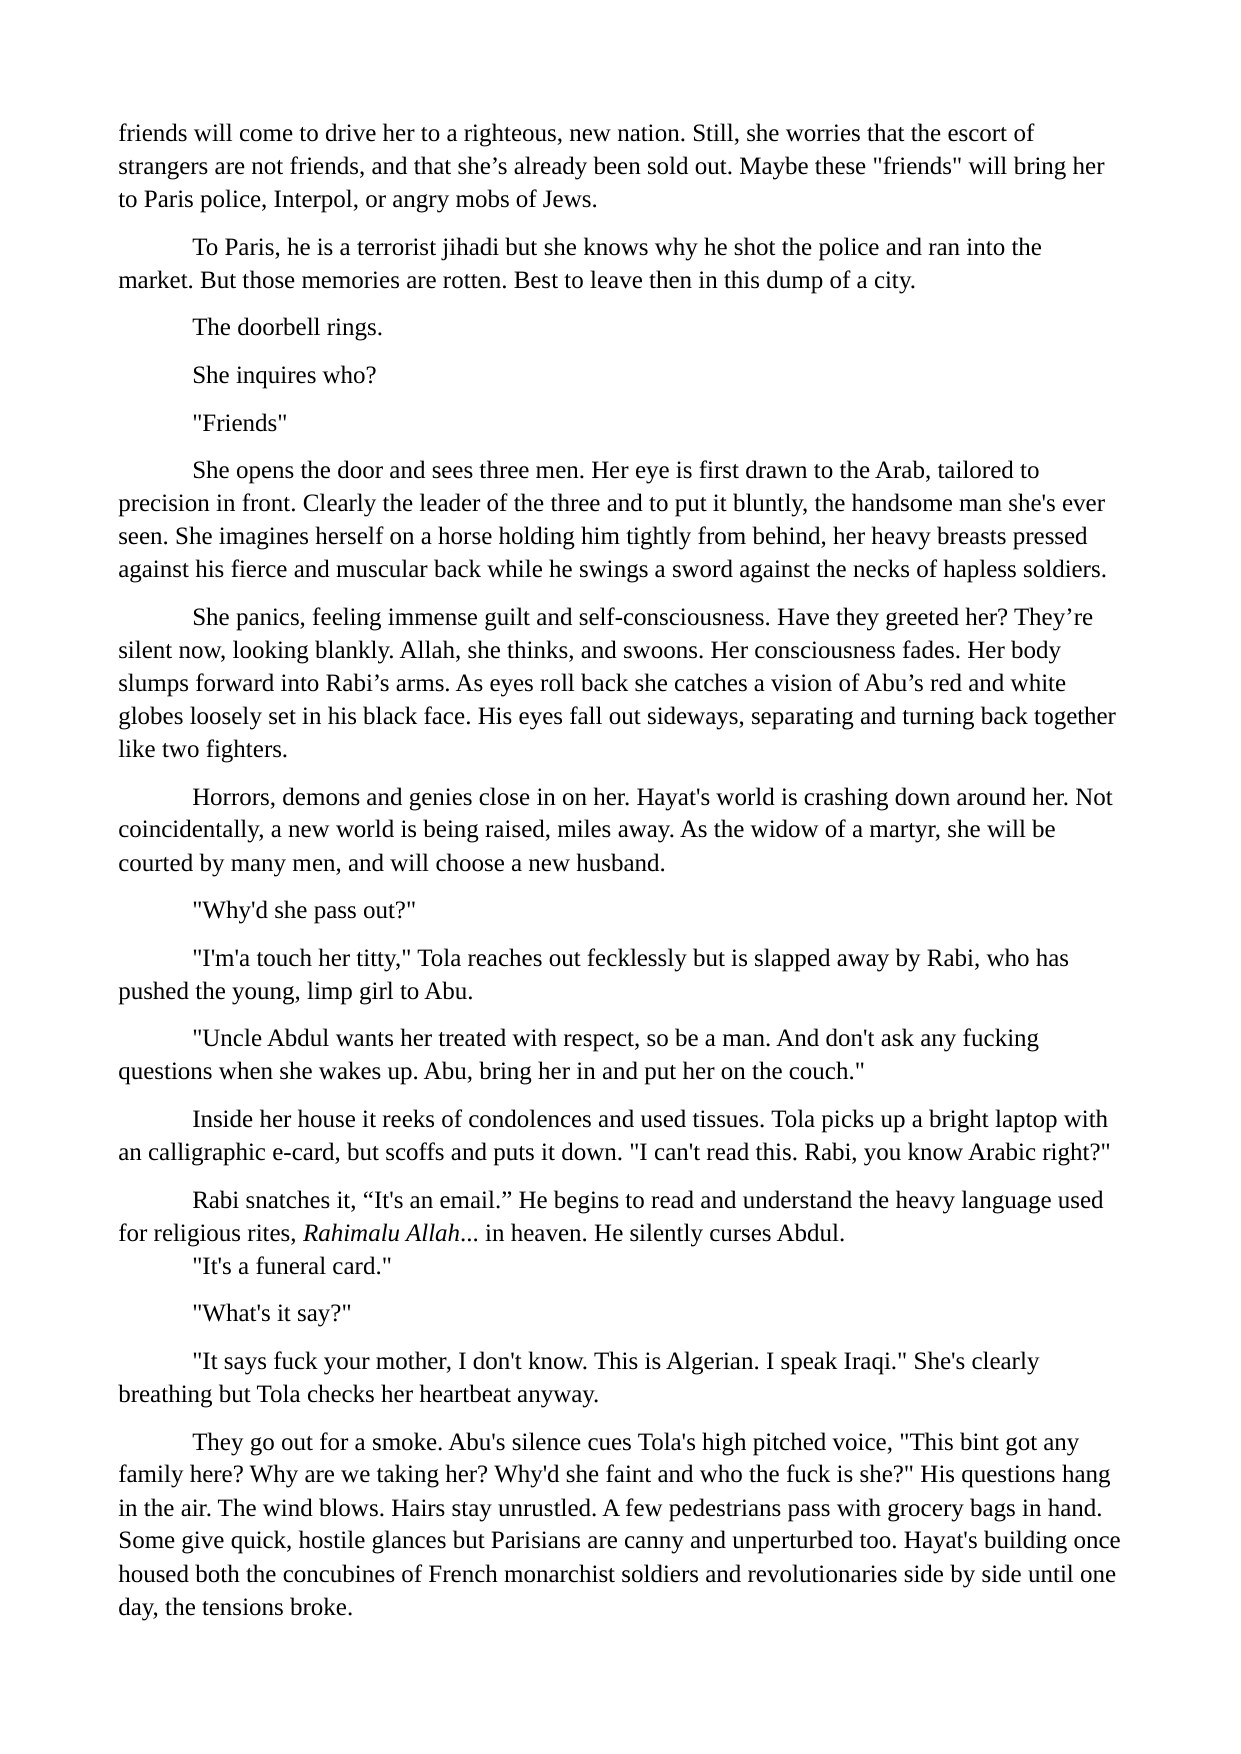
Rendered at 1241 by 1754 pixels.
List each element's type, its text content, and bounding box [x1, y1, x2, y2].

text "What's it say?" [118, 1298, 1122, 1327]
text She opens the door and sees three men. Her eye is first drawn to the Arab, tailored to precision in front. Clearly the leader of the three and to put it bluntly, the handsome man she's ever seen. She imagines herself on a horse holding him tightly from behind, her heavy breasts pressed against his fierce and muscular back while he swings a sword against the necks of hapless soldiers. [118, 455, 1122, 583]
text Horrors, demons and genies close in on her. Hayat's world is crashing down around her. Not coincidentally, a new world is being raised, miles away. As the widow of a martyr, she will be courted by many men, and will choose a new husband. [118, 782, 1122, 876]
text "Uncle Abdul wants her treated with respect, so be a man. And don't ask any fucking questions when she wakes up. Abu, bring her in and put her on the couch." [118, 1023, 1122, 1085]
text "Friends" [118, 408, 1122, 436]
text "Why'd she pass out?" [118, 895, 1122, 924]
text Inside her house it reeks of condolences and used tissues. Tola picks up a bright laptop with an calligraphic e-card, but scoffs and puts it down. "I can't read this. Rabi, you know Arabic right?" [118, 1104, 1122, 1166]
text "I'm'a touch her titty," Tola reaches out fecklessly but is slapped away by Rabi, who has pushed the young, limp girl to Abu. [118, 943, 1122, 1004]
text Rabi snatches it, “It's an email.” He begins to read and understand the heavy language used for religious rites, Rahimalu Allah... in heaven. He silently curses Abdul. "It's a funeral card." [118, 1185, 1122, 1279]
text friends will come to drive her to a righteous, new nation. Still, she worries that the escort of strangers are not friends, and that she’s already been sold out. Maybe these "friends" will bring her to Paris police, Interpol, or angry mobs of Jews. [118, 118, 1122, 213]
text She panics, feeling immense guilt and self-consciousness. Have they greeted her? They’re silent now, looking blankly. Allah, she thinks, and swoons. Her consciousness fades. Her body slumps forward into Rabi’s arms. As eyes roll back she catches a vision of Abu’s red and white globes loosely set in his black face. His eyes fall out sideways, separating and turning back together like two fighters. [118, 602, 1122, 763]
text "It says fuck your mother, I don't know. This is Algerian. I speak Iraqi." She's clearly breathing but Tola checks her heartbeat anyway. [118, 1346, 1122, 1408]
text She inquires who? [118, 360, 1122, 389]
text They go out for a smoke. Abu's silence cues Tola's high pitched voice, "This bint got any family here? Why are we taking her? Why'd she faint and who the fuck is she?" His questions hang in the air. The wind blows. Hairs stay unrustled. A few pedestrians pass with grocery bags in hand. Some give quick, hostile glances but Parisians are canny and unperturbed too. Hayat's building once housed both the concubines of French monarchist soldiers and revolutionaries side by side until one day, the tensions broke. [118, 1427, 1122, 1620]
text The doorbell rings. [118, 312, 1122, 341]
text To Paris, he is a terrorist jihadi but she knows why he shot the police and ran into the market. But those memories are rotten. Best to leave then in this dump of a city. [118, 232, 1122, 293]
